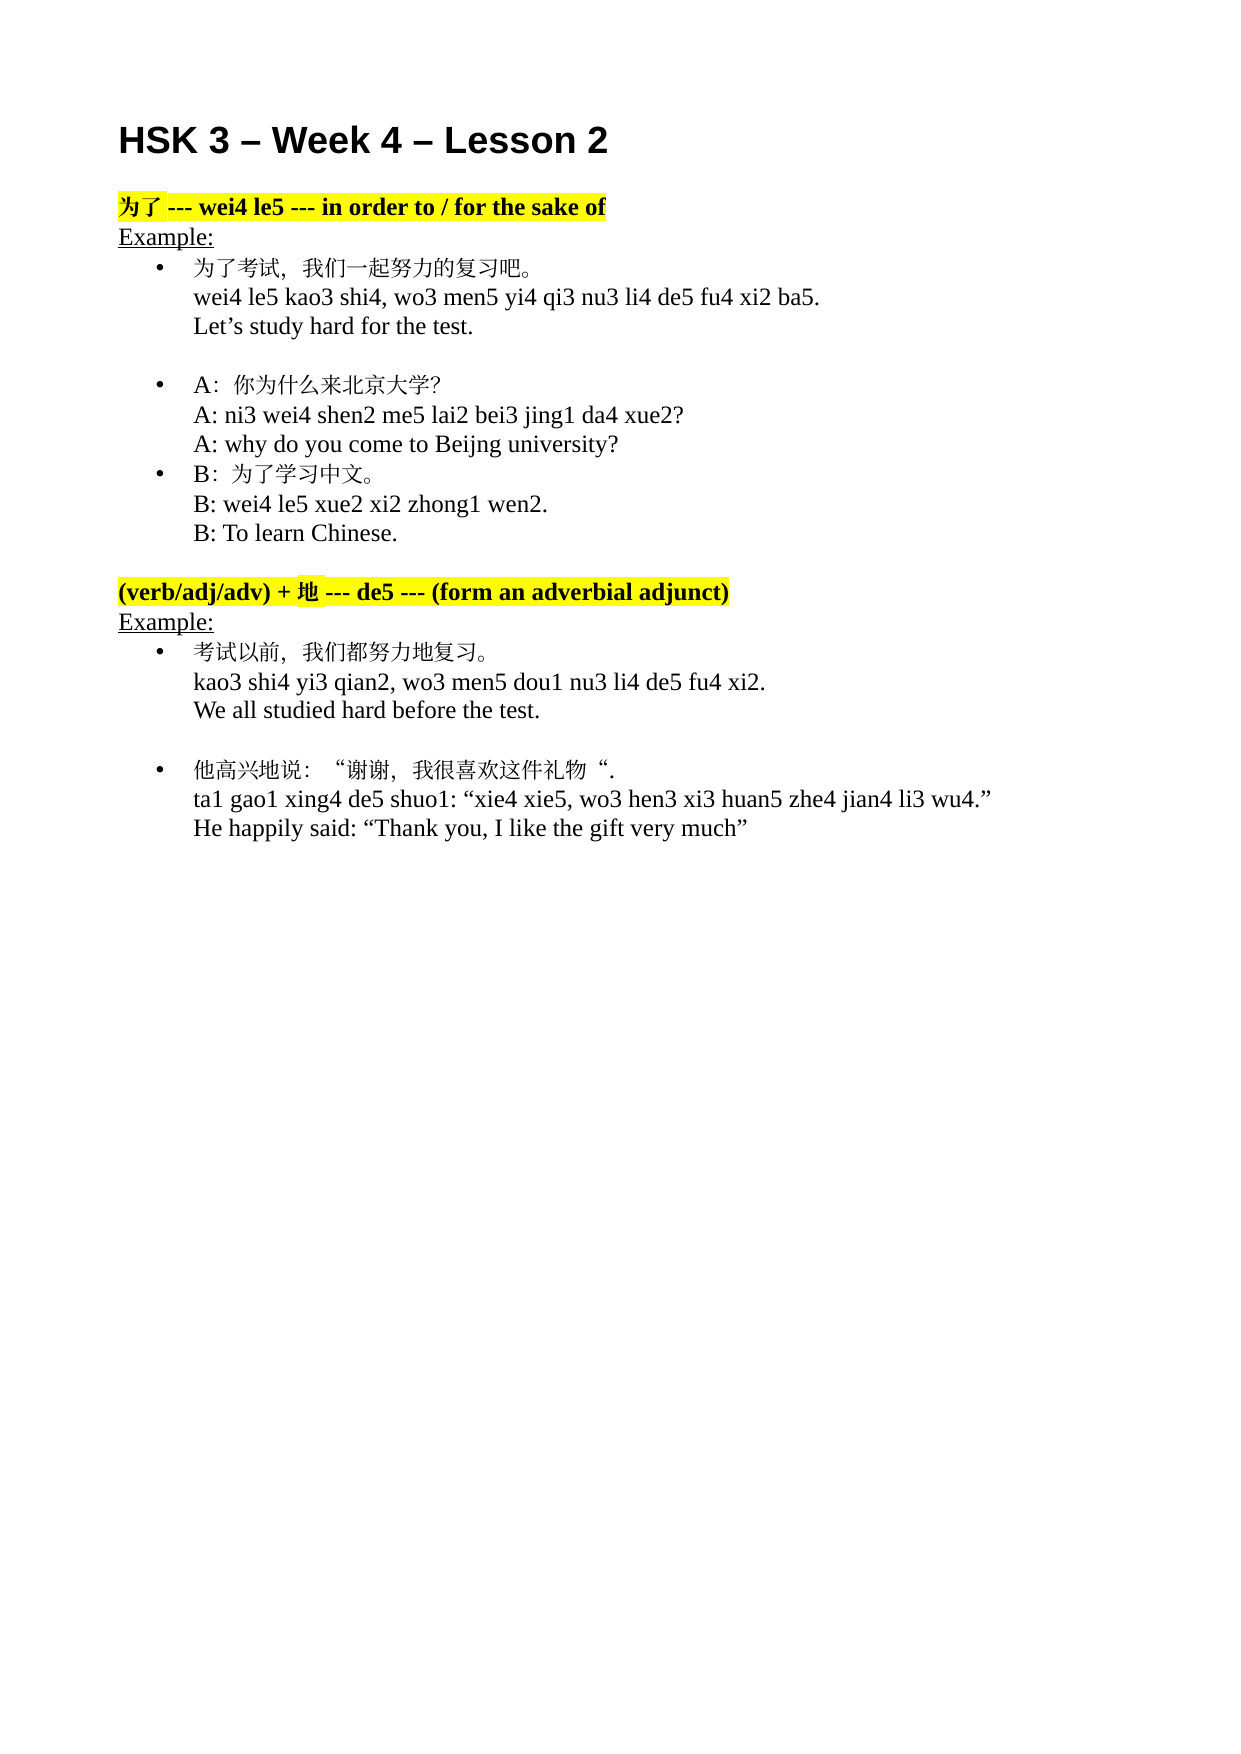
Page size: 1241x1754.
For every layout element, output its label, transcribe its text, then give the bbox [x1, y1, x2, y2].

list A: why do you come to Beijng university? [156, 429, 1122, 457]
list kao3 shi4 yi3 qian2, wo3 men5 dou1 nu3 li4 de5 fu4 xi2. [156, 667, 1122, 696]
list 为了考试，我们一起努力的复习吧。 [156, 251, 1122, 282]
list A：你为什么来北京大学？ [156, 368, 1122, 400]
list Let’s study hard for the test. [156, 311, 1122, 340]
list B: To learn Chinese. [156, 518, 1122, 546]
list 他高兴地说：“谢谢，我很喜欢这件礼物“. [156, 753, 1122, 784]
list wei4 le5 kao3 shi4, wo3 men5 yi4 qi3 nu3 li4 de5 fu4 xi2 ba5. [156, 282, 1122, 311]
text HSK 3 – Week 4 – Lesson 2 [118, 118, 1122, 162]
list We all studied hard before the test. [156, 696, 1122, 724]
text Example: [118, 222, 1122, 251]
text 为了 --- wei4 le5 --- in order to / for the sake of [118, 191, 1122, 222]
text (verb/adj/adv) + 地 --- de5 --- (form an adverbial adjunct) [118, 575, 1122, 607]
list ta1 gao1 xing4 de5 shuo1: “xie4 xie5, wo3 hen3 xi3 huan5 zhe4 jian4 li3 wu4.” [156, 784, 1122, 813]
list A: ni3 wei4 shen2 me5 lai2 bei3 jing1 da4 xue2? [156, 400, 1122, 429]
text Example: [118, 607, 1122, 635]
list B: wei4 le5 xue2 xi2 zhong1 wen2. [156, 489, 1122, 518]
list B：为了学习中文。 [156, 457, 1122, 489]
list 考试以前，我们都努力地复习。 [156, 635, 1122, 667]
list He happily said: “Thank you, I like the gift very much” [156, 813, 1122, 842]
